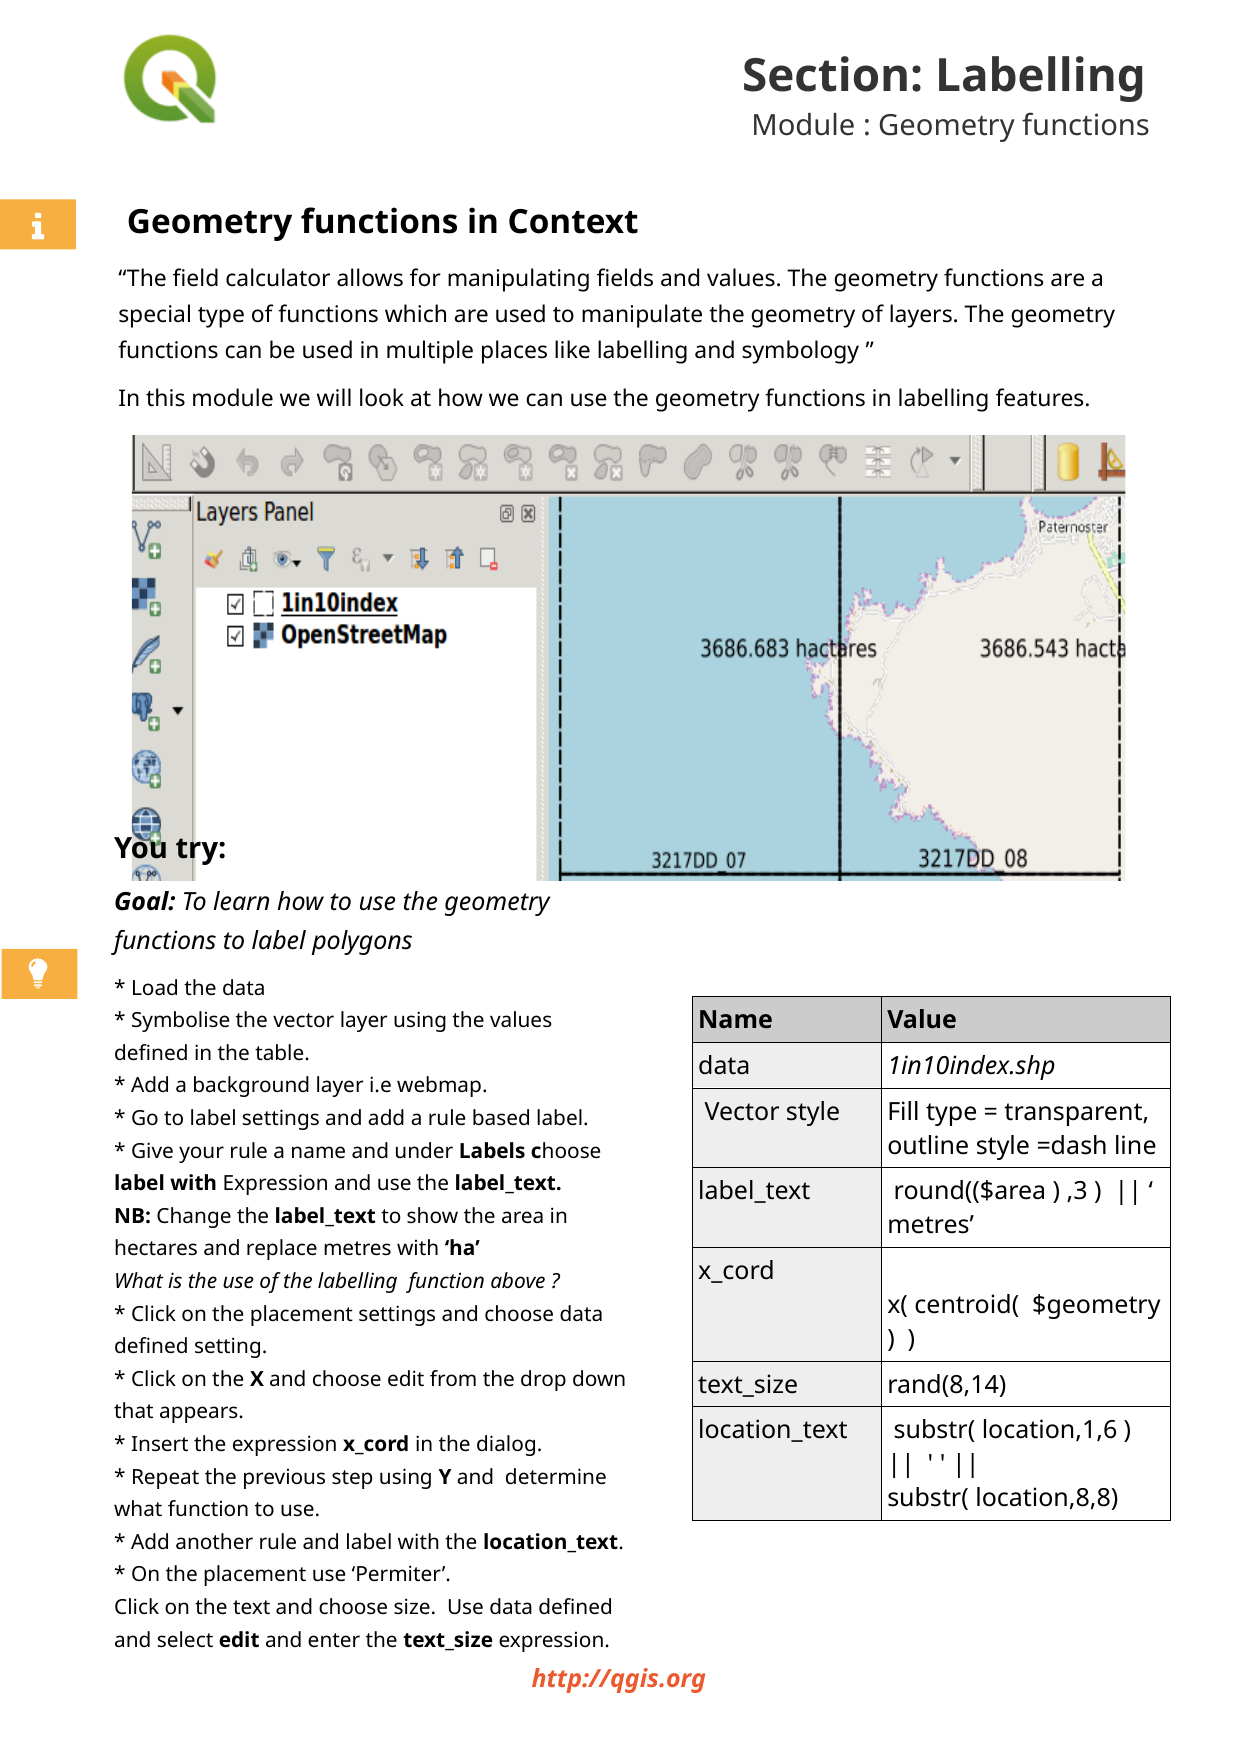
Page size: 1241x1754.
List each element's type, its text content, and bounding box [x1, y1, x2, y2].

table_cell text_size [693, 1362, 881, 1406]
picture [122, 31, 218, 127]
table_cell rand(8,14) [882, 1362, 1170, 1406]
table_cell data [693, 1043, 881, 1087]
table_cell x( centroid( $geometry ) ) [882, 1248, 1170, 1361]
table_cell label_text [693, 1168, 881, 1247]
table_cell 1in10index.shp [882, 1043, 1170, 1087]
table_header Name [693, 997, 881, 1042]
table_cell x_cord [693, 1248, 881, 1361]
table_cell substr( location,1,6 ) || ' ' || substr( location,8,8) [882, 1407, 1170, 1520]
text “The field calculator allows for manipulating fields and values. The geometry functions are a special type of functions which are used to manipulate the geometry of layers. The geometry functions can be used in multiple places like labelling and symbology ” [118, 262, 1122, 365]
picture [136, 845, 142, 855]
table_cell round(($area ) ,3 ) || ‘ metres’ [882, 1168, 1170, 1247]
picture [131, 435, 1126, 881]
table_header Value [882, 997, 1170, 1042]
table_cell location_text [693, 1407, 881, 1520]
text In this module we will look at how we can use the geometry functions in labelling features. [118, 382, 1122, 413]
table_cell Fill type = transparent, outline style =dash line [882, 1089, 1170, 1167]
table_cell Vector style [693, 1089, 881, 1167]
subtitle Geometry functions in Context [118, 198, 1122, 243]
